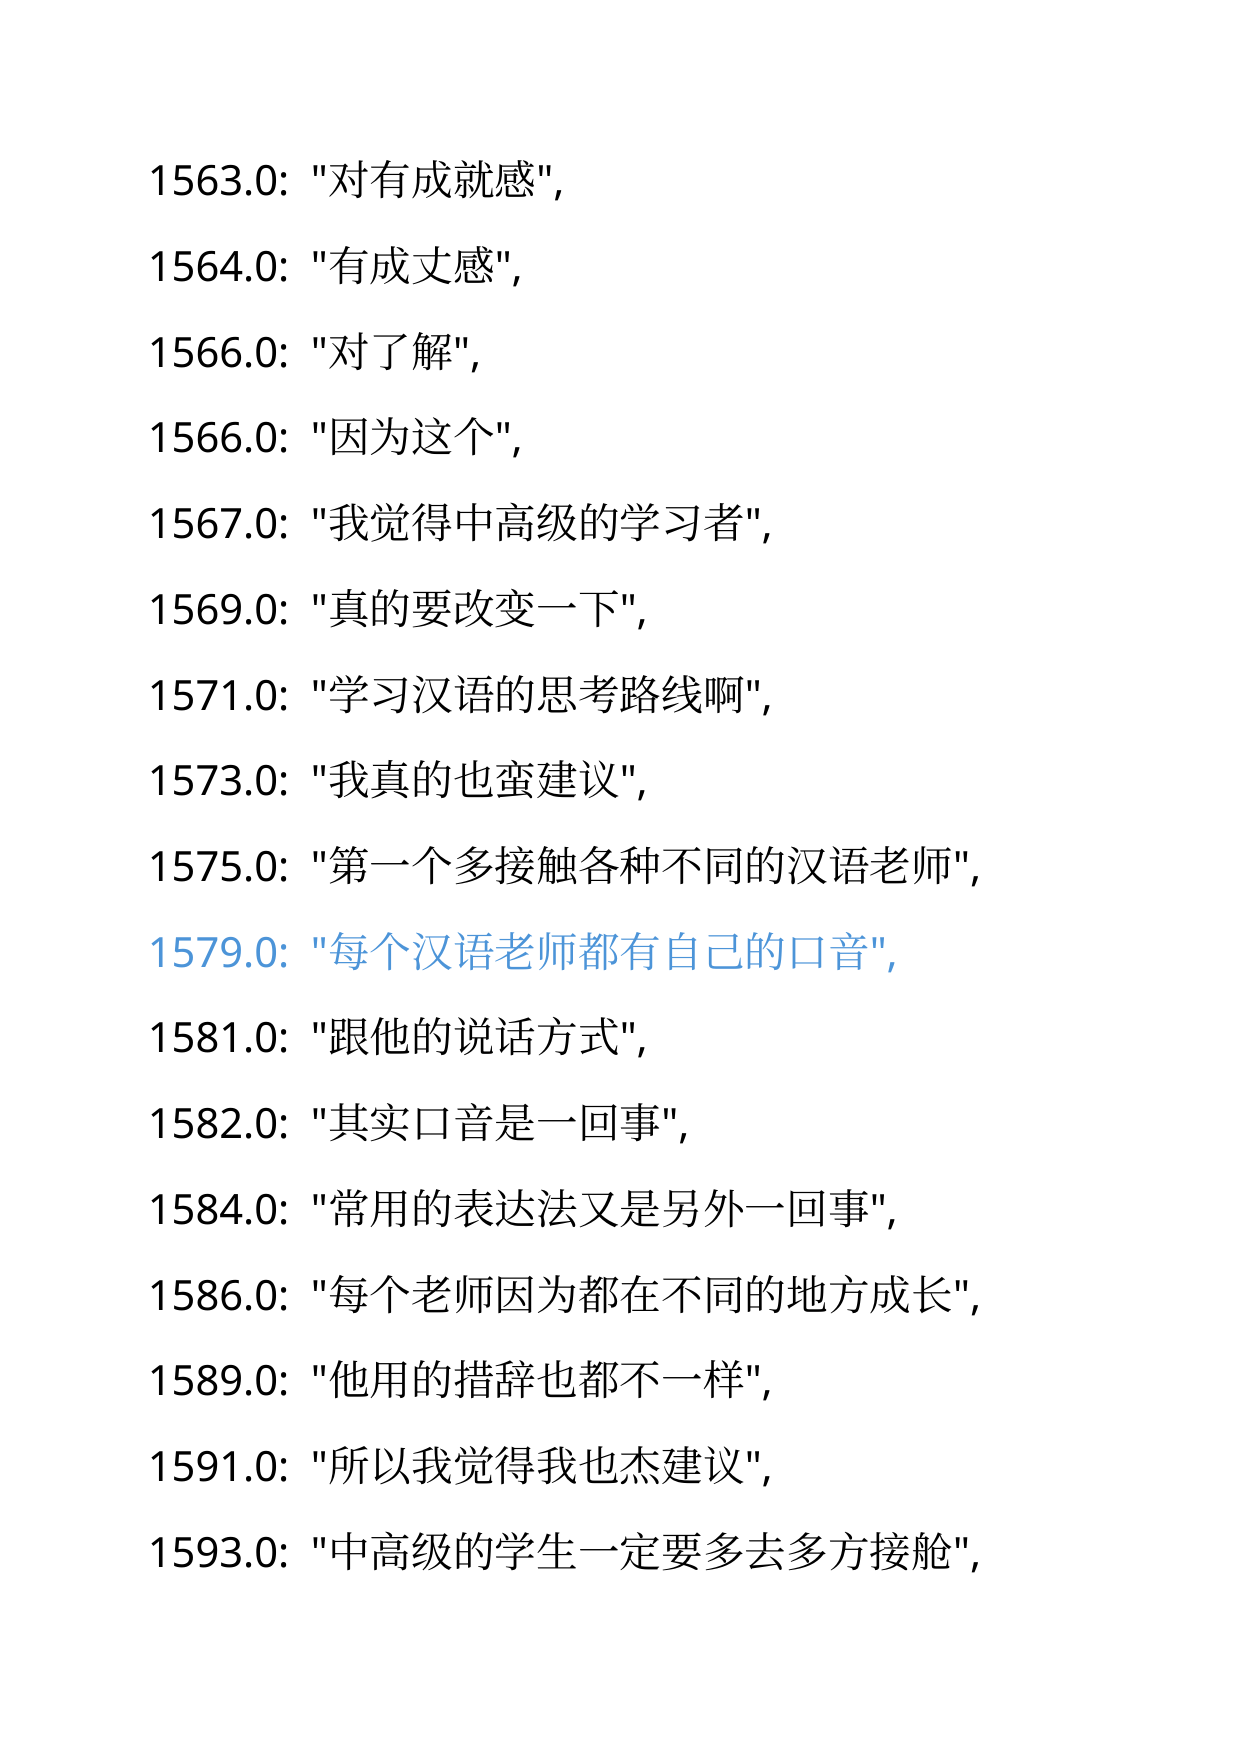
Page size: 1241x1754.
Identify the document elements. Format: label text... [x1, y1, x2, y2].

text 1569.0: "真的要改变一下", [148, 576, 1093, 636]
text 1584.0: "常用的表达法又是另外一回事", [148, 1176, 1093, 1236]
text 1564.0: "有成丈感", [148, 233, 1093, 293]
text 1566.0: "对了解", [148, 319, 1093, 379]
text 1593.0: "中高级的学生一定要多去多方接舱", [148, 1519, 1093, 1579]
text 1591.0: "所以我觉得我也杰建议", [148, 1433, 1093, 1494]
text 1566.0: "因为这个", [148, 405, 1093, 465]
text 1586.0: "每个老师因为都在不同的地方成长", [148, 1262, 1093, 1322]
text 1571.0: "学习汉语的思考路线啊", [148, 662, 1093, 722]
text 1575.0: "第一个多接触各种不同的汉语老师", [148, 833, 1093, 893]
text 1563.0: "对有成就感", [148, 148, 1093, 208]
text 1567.0: "我觉得中高级的学习者", [148, 491, 1093, 551]
text 1582.0: "其实口音是一回事", [148, 1091, 1093, 1151]
text 1589.0: "他用的措辞也都不一样", [148, 1348, 1093, 1408]
text 1581.0: "跟他的说话方式", [148, 1005, 1093, 1065]
text 1573.0: "我真的也蛮建议", [148, 748, 1093, 808]
text 1579.0: "每个汉语老师都有自己的口音", [148, 919, 1093, 979]
